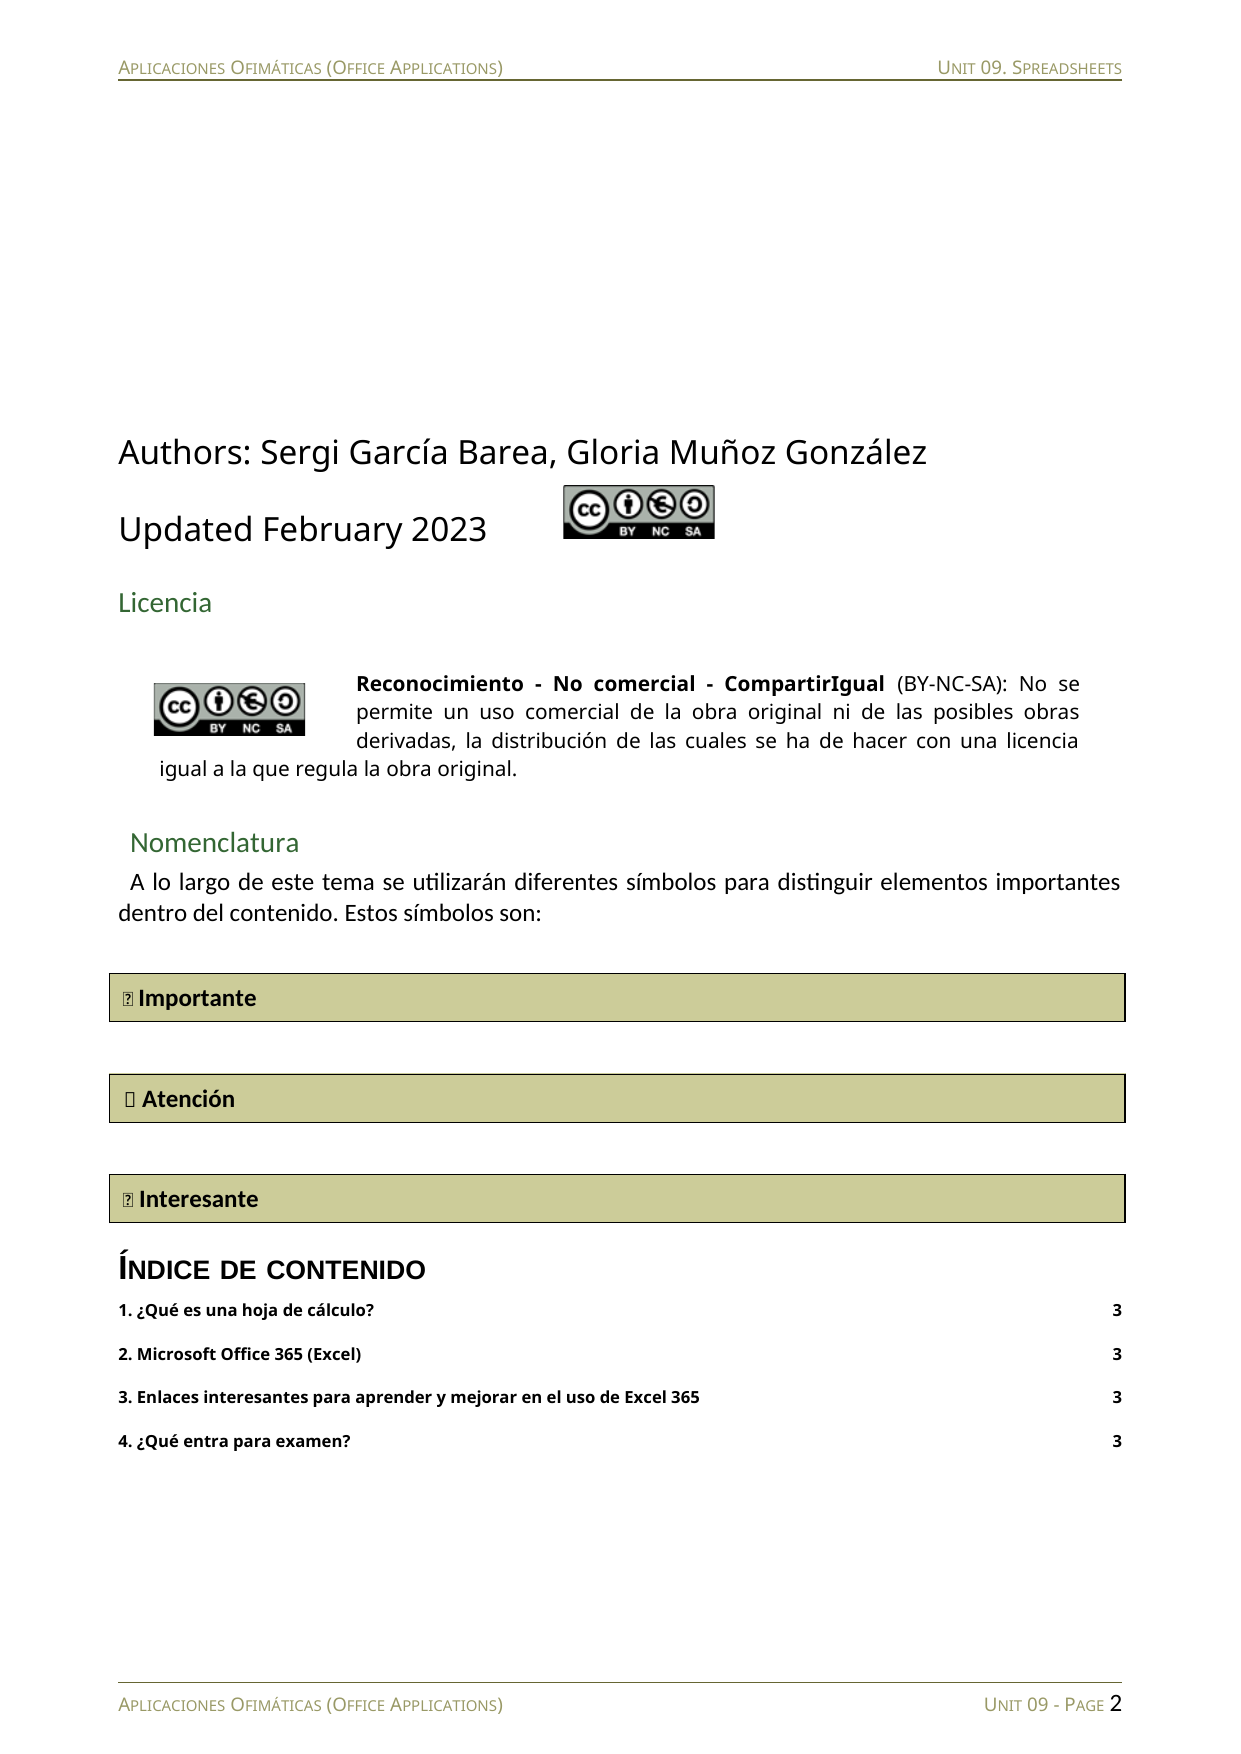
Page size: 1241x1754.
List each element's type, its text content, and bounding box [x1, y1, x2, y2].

text Licencia [118, 584, 1122, 619]
text ❕ Atención [110, 1075, 1124, 1122]
text Updated February 2023 [118, 506, 1122, 551]
text Índice de contenido [118, 1248, 1122, 1287]
picture [153, 683, 306, 736]
text 2. Microsoft Office 365 (Excel) 3 [118, 1343, 1122, 1365]
text Authors: Sergi García Barea, Gloria Muñoz González [118, 428, 1122, 474]
text 3. Enlaces interesantes para aprender y mejorar en el uso de Excel 365 3 [118, 1386, 1122, 1409]
text 📖 Importante [110, 974, 1124, 1021]
text 1. ¿Qué es una hoja de cálculo? 3 [118, 1299, 1122, 1322]
text 💬 Interesante [110, 1175, 1124, 1222]
picture [563, 485, 715, 539]
text A lo largo de este tema se utilizarán diferentes símbolos para distinguir elementos importantes dentro del contenido. Estos símbolos son: [118, 866, 1122, 927]
text Reconocimiento - No comercial - CompartirIgual (BY-NC-SA): No se permite un uso comercial de la obra original ni de las posibles obras derivadas, la distribución de las cuales se ha de hacer con una licencia igual a la que regula la obra original. [159, 669, 1080, 783]
text 4. ¿Qué entra para examen? 3 [118, 1430, 1122, 1452]
text Nomenclatura [118, 824, 1122, 860]
